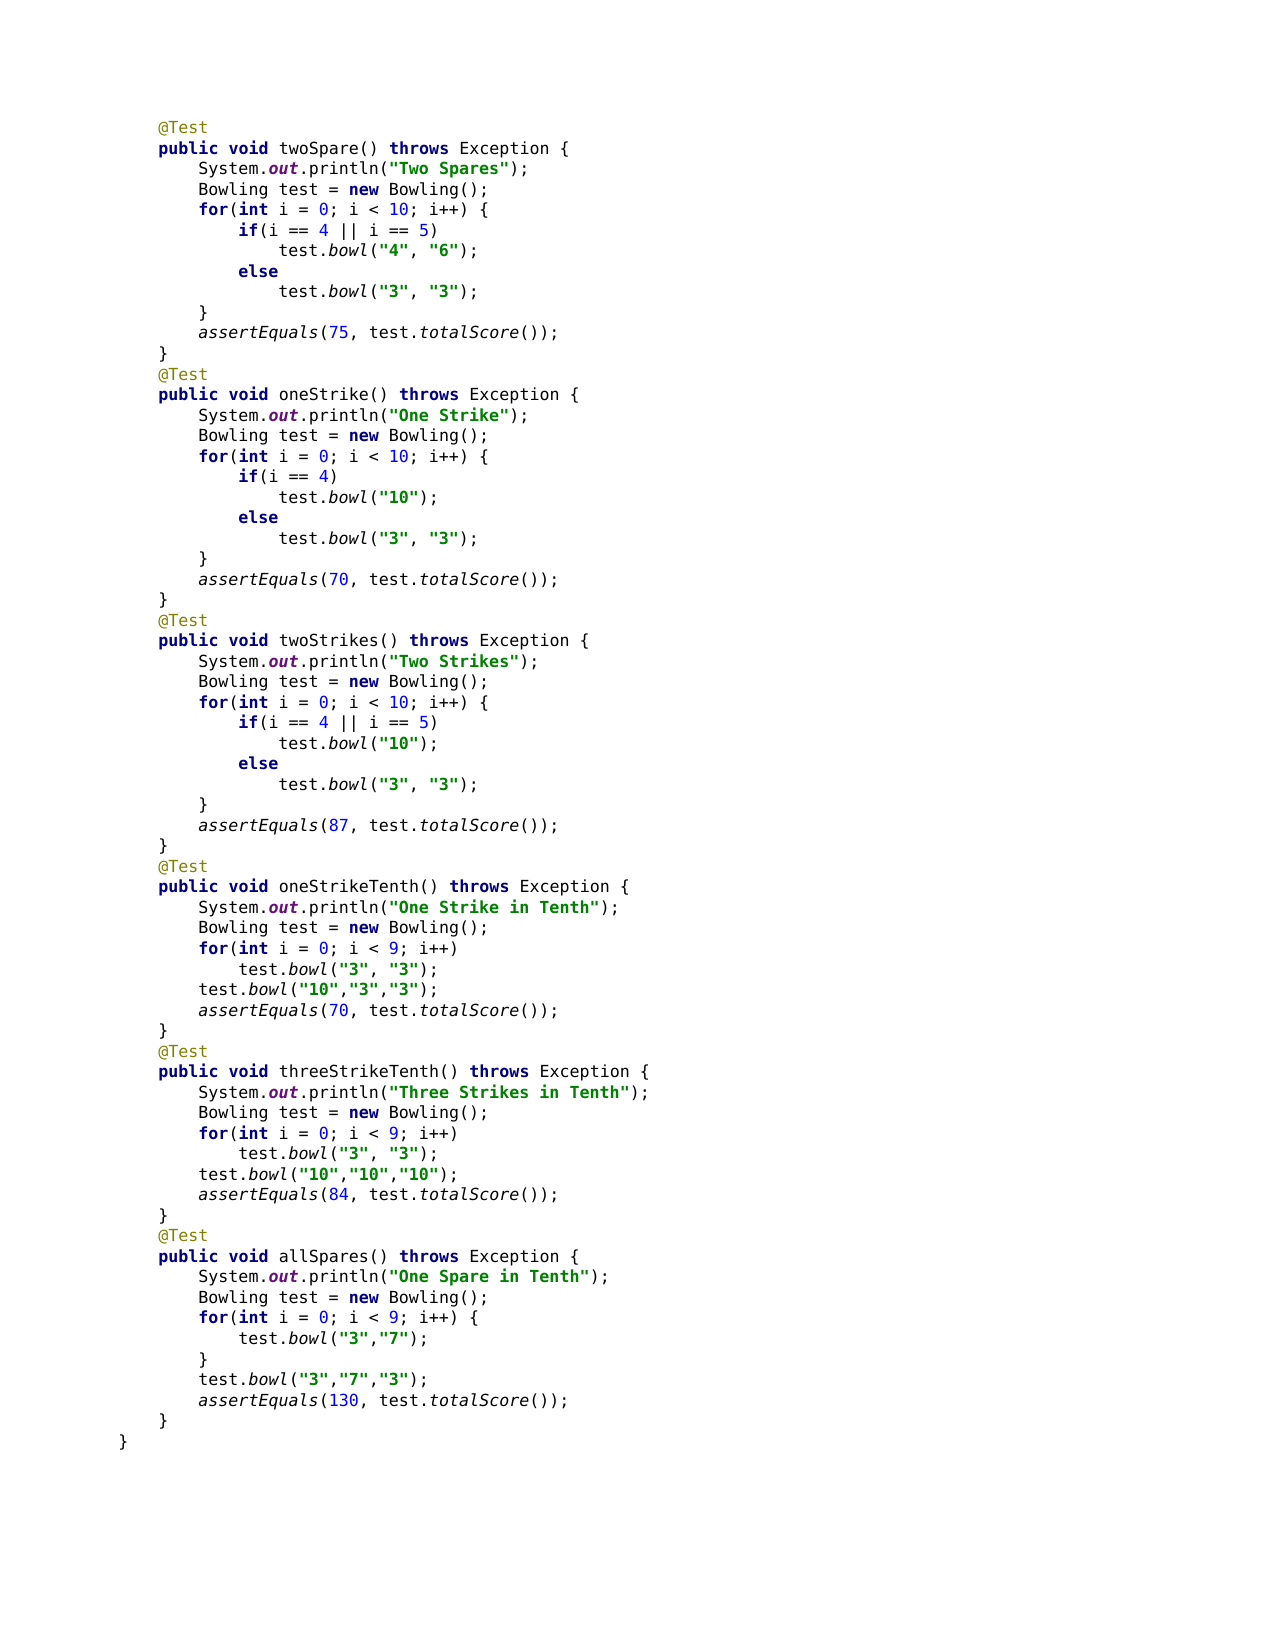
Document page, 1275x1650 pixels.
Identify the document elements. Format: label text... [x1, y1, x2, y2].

text } [118, 795, 1157, 816]
text public void twoStrikes() throws Exception { [118, 631, 1157, 652]
text test.bowl("3", "3"); [118, 282, 1157, 303]
text } [118, 836, 1157, 857]
text test.bowl("3", "3"); [118, 528, 1157, 549]
text Bowling test = new Bowling(); [118, 180, 1157, 200]
text test.bowl("10"); [118, 487, 1157, 508]
text } [118, 1411, 1157, 1431]
text System.out.println("One Spare in Tenth"); [118, 1267, 1157, 1288]
text public void threeStrikeTenth() throws Exception { [118, 1062, 1157, 1083]
text Bowling test = new Bowling(); [118, 1288, 1157, 1308]
text } [118, 549, 1157, 569]
text System.out.println("Three Strikes in Tenth"); [118, 1083, 1157, 1103]
text } [118, 303, 1157, 323]
text System.out.println("Two Strikes"); [118, 652, 1157, 672]
text assertEquals(84, test.totalScore()); [118, 1185, 1157, 1206]
text assertEquals(75, test.totalScore()); [118, 323, 1157, 344]
text System.out.println("Two Spares"); [118, 159, 1157, 180]
text @Test [118, 611, 1157, 631]
text for(int i = 0; i < 9; i++) [118, 939, 1157, 959]
text Bowling test = new Bowling(); [118, 918, 1157, 939]
text else [118, 508, 1157, 528]
text for(int i = 0; i < 10; i++) { [118, 200, 1157, 221]
text Bowling test = new Bowling(); [118, 426, 1157, 446]
text if(i == 4 || i == 5) [118, 713, 1157, 734]
text } [118, 1206, 1157, 1226]
text test.bowl("10","10","10"); [118, 1165, 1157, 1185]
text test.bowl("3", "3"); [118, 1144, 1157, 1165]
text assertEquals(70, test.totalScore()); [118, 569, 1157, 590]
text @Test [118, 1042, 1157, 1062]
text System.out.println("One Strike in Tenth"); [118, 898, 1157, 918]
text for(int i = 0; i < 9; i++) [118, 1124, 1157, 1144]
text test.bowl("4", "6"); [118, 241, 1157, 262]
text @Test [118, 1226, 1157, 1247]
text test.bowl("10"); [118, 734, 1157, 754]
text public void oneStrike() throws Exception { [118, 385, 1157, 405]
text } [118, 1431, 1157, 1451]
text public void twoSpare() throws Exception { [118, 139, 1157, 159]
text Bowling test = new Bowling(); [118, 1103, 1157, 1124]
text else [118, 754, 1157, 775]
text for(int i = 0; i < 10; i++) { [118, 446, 1157, 467]
text else [118, 262, 1157, 282]
text public void oneStrikeTenth() throws Exception { [118, 877, 1157, 898]
text if(i == 4) [118, 467, 1157, 487]
text test.bowl("3", "3"); [118, 775, 1157, 795]
text for(int i = 0; i < 9; i++) { [118, 1308, 1157, 1329]
text } [118, 1021, 1157, 1042]
text if(i == 4 || i == 5) [118, 221, 1157, 241]
text } [118, 1349, 1157, 1370]
text @Test [118, 118, 1157, 139]
text } [118, 344, 1157, 364]
text Bowling test = new Bowling(); [118, 672, 1157, 693]
text for(int i = 0; i < 10; i++) { [118, 693, 1157, 713]
text @Test [118, 857, 1157, 877]
text test.bowl("10","3","3"); [118, 980, 1157, 1001]
text test.bowl("3","7","3"); [118, 1370, 1157, 1390]
text } [118, 590, 1157, 611]
text @Test [118, 364, 1157, 385]
text test.bowl("3", "3"); [118, 959, 1157, 980]
text public void allSpares() throws Exception { [118, 1247, 1157, 1267]
text assertEquals(70, test.totalScore()); [118, 1001, 1157, 1021]
text assertEquals(130, test.totalScore()); [118, 1390, 1157, 1411]
text test.bowl("3","7"); [118, 1329, 1157, 1349]
text System.out.println("One Strike"); [118, 405, 1157, 426]
text assertEquals(87, test.totalScore()); [118, 816, 1157, 836]
